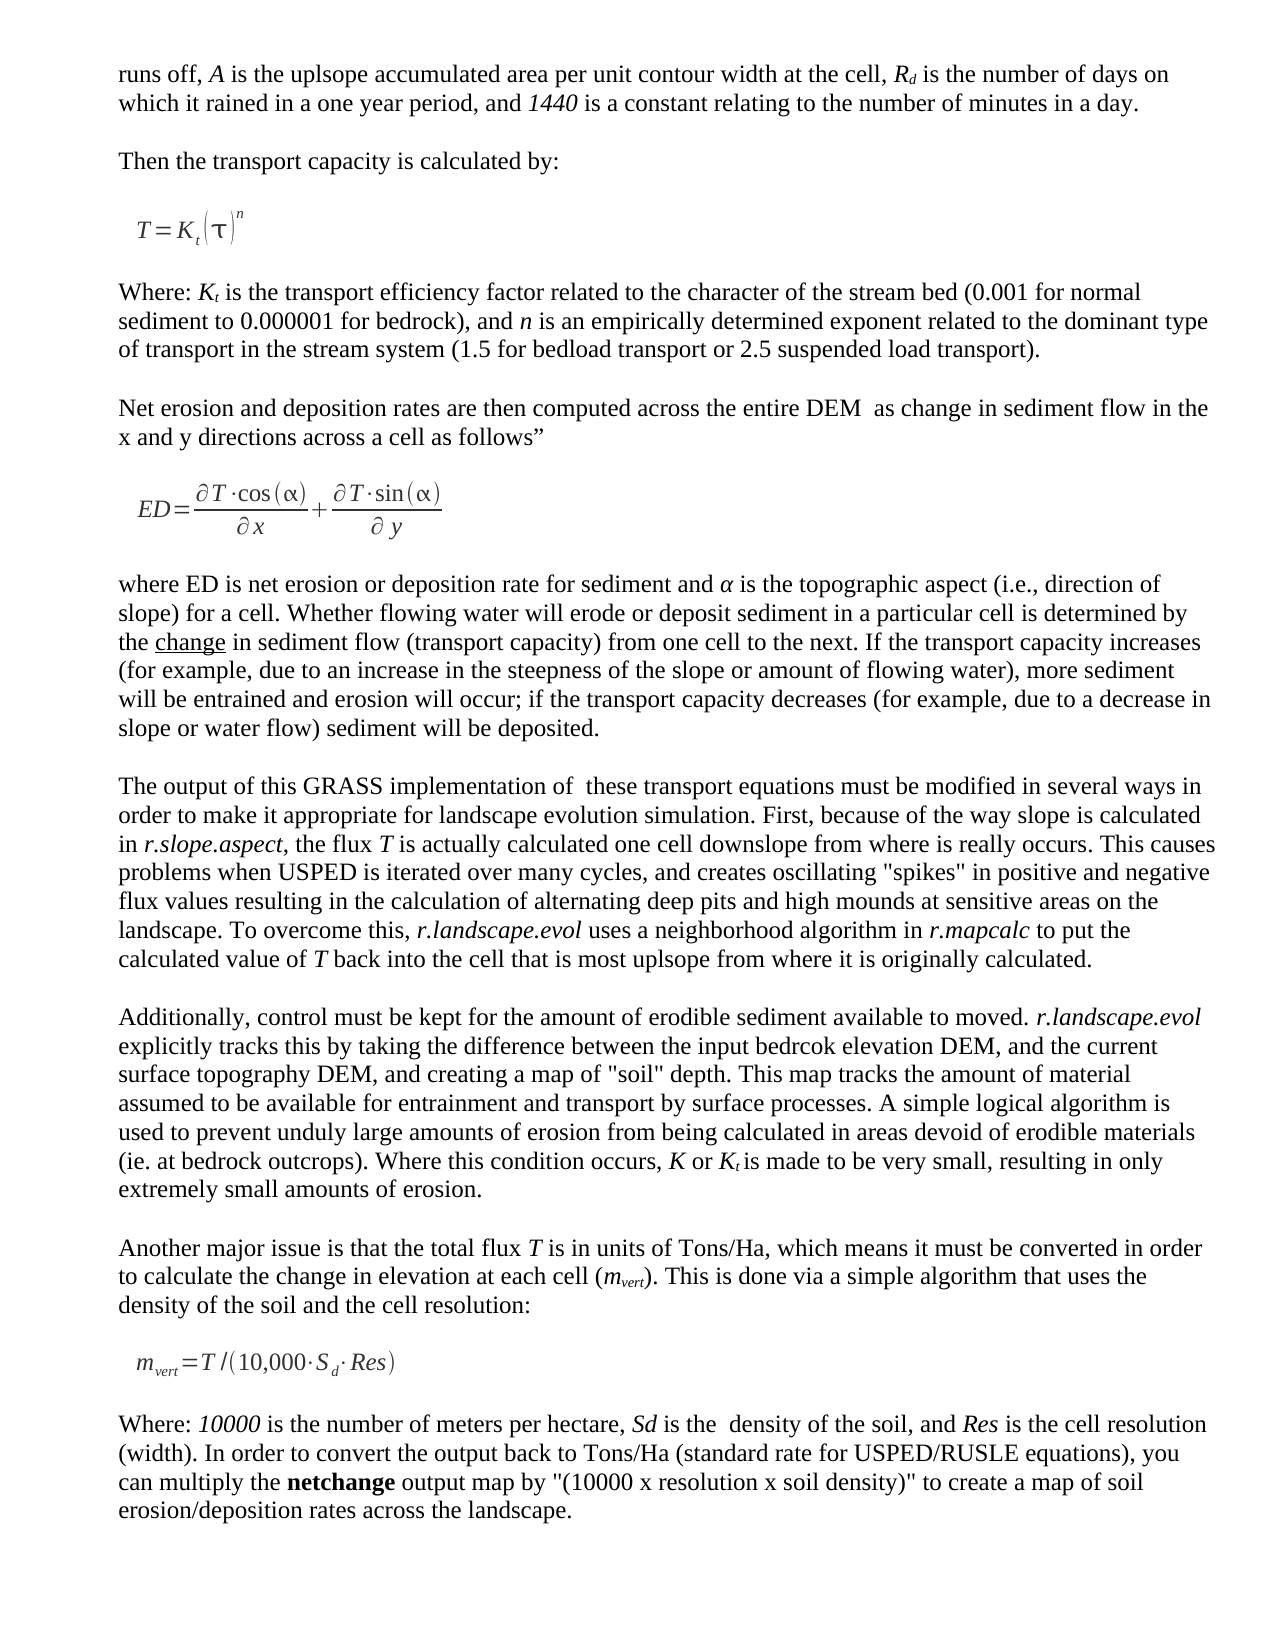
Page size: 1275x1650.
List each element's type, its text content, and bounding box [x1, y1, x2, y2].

text Net erosion and deposition rates are then computed across the entire DEM as change in sediment flow in the x and y directions across a cell as follows” [118, 393, 1216, 450]
text The output of this GRASS implementation of these transport equations must be modified in several ways in order to make it appropriate for landscape evolution simulation. First, because of the way slope is calculated in r.slope.aspect, the flux T is actually calculated one cell downslope from where is really occurs. This causes problems when USPED is iterated over many cycles, and creates oscillating "spikes" in positive and negative flux values resulting in the calculation of alternating deep pits and high mounds at sensitive areas on the landscape. To overcome this, r.landscape.evol uses a neighborhood algorithm in r.mapcalc to put the calculated value of T back into the cell that is most uplsope from where it is originally calculated. [118, 771, 1216, 972]
text where ED is net erosion or deposition rate for sediment and α is the topographic aspect (i.e., direction of slope) for a cell. Whether flowing water will erode or deposit sediment in a particular cell is determined by the change in sediment flow (transport capacity) from one cell to the next. If the transport capacity increases (for example, due to an increase in the steepness of the slope or amount of flowing water), more sediment will be entrained and erosion will occur; if the transport capacity decreases (for example, due to a decrease in slope or water flow) sediment will be deposited. [118, 569, 1216, 742]
text Then the transport capacity is calculated by: [118, 146, 1216, 175]
text Where: 10000 is the number of meters per hectare, Sd is the density of the soil, and Res is the cell resolution (width). In order to convert the output back to Tons/Ha (standard rate for USPED/RUSLE equations), you can multiply the netchange output map by "(10000 x resolution x soil density)" to create a map of soil erosion/deposition rates across the landscape. [118, 1409, 1216, 1524]
text runs off, A is the uplsope accumulated area per unit contour width at the cell, Rd is the number of days on which it rained in a one year period, and 1440 is a constant relating to the number of minutes in a day. [118, 59, 1216, 117]
text Where: Kt is the transport efficiency factor related to the character of the stream bed (0.001 for normal sediment to 0.000001 for bedrock), and n is an empirically determined exponent related to the dominant type of transport in the stream system (1.5 for bedload transport or 2.5 suspended load transport). [118, 277, 1216, 363]
text Another major issue is that the total flux T is in units of Tons/Ha, which means it must be converted in order to calculate the change in elevation at each cell (mvert). This is done via a simple algorithm that uses the density of the soil and the cell resolution: [118, 1233, 1216, 1319]
text Additionally, control must be kept for the amount of erodible sediment available to moved. r.landscape.evol explicitly tracks this by taking the difference between the input bedrcok elevation DEM, and the current surface topography DEM, and creating a map of "soil" depth. This map tracks the amount of material assumed to be available for entrainment and transport by surface processes. A simple logical algorithm is used to prevent unduly large amounts of erosion from being calculated in areas devoid of erodible materials (ie. at bedrock outcrops). Where this condition occurs, K or Kt is made to be very small, resulting in only extremely small amounts of erosion. [118, 1002, 1216, 1203]
